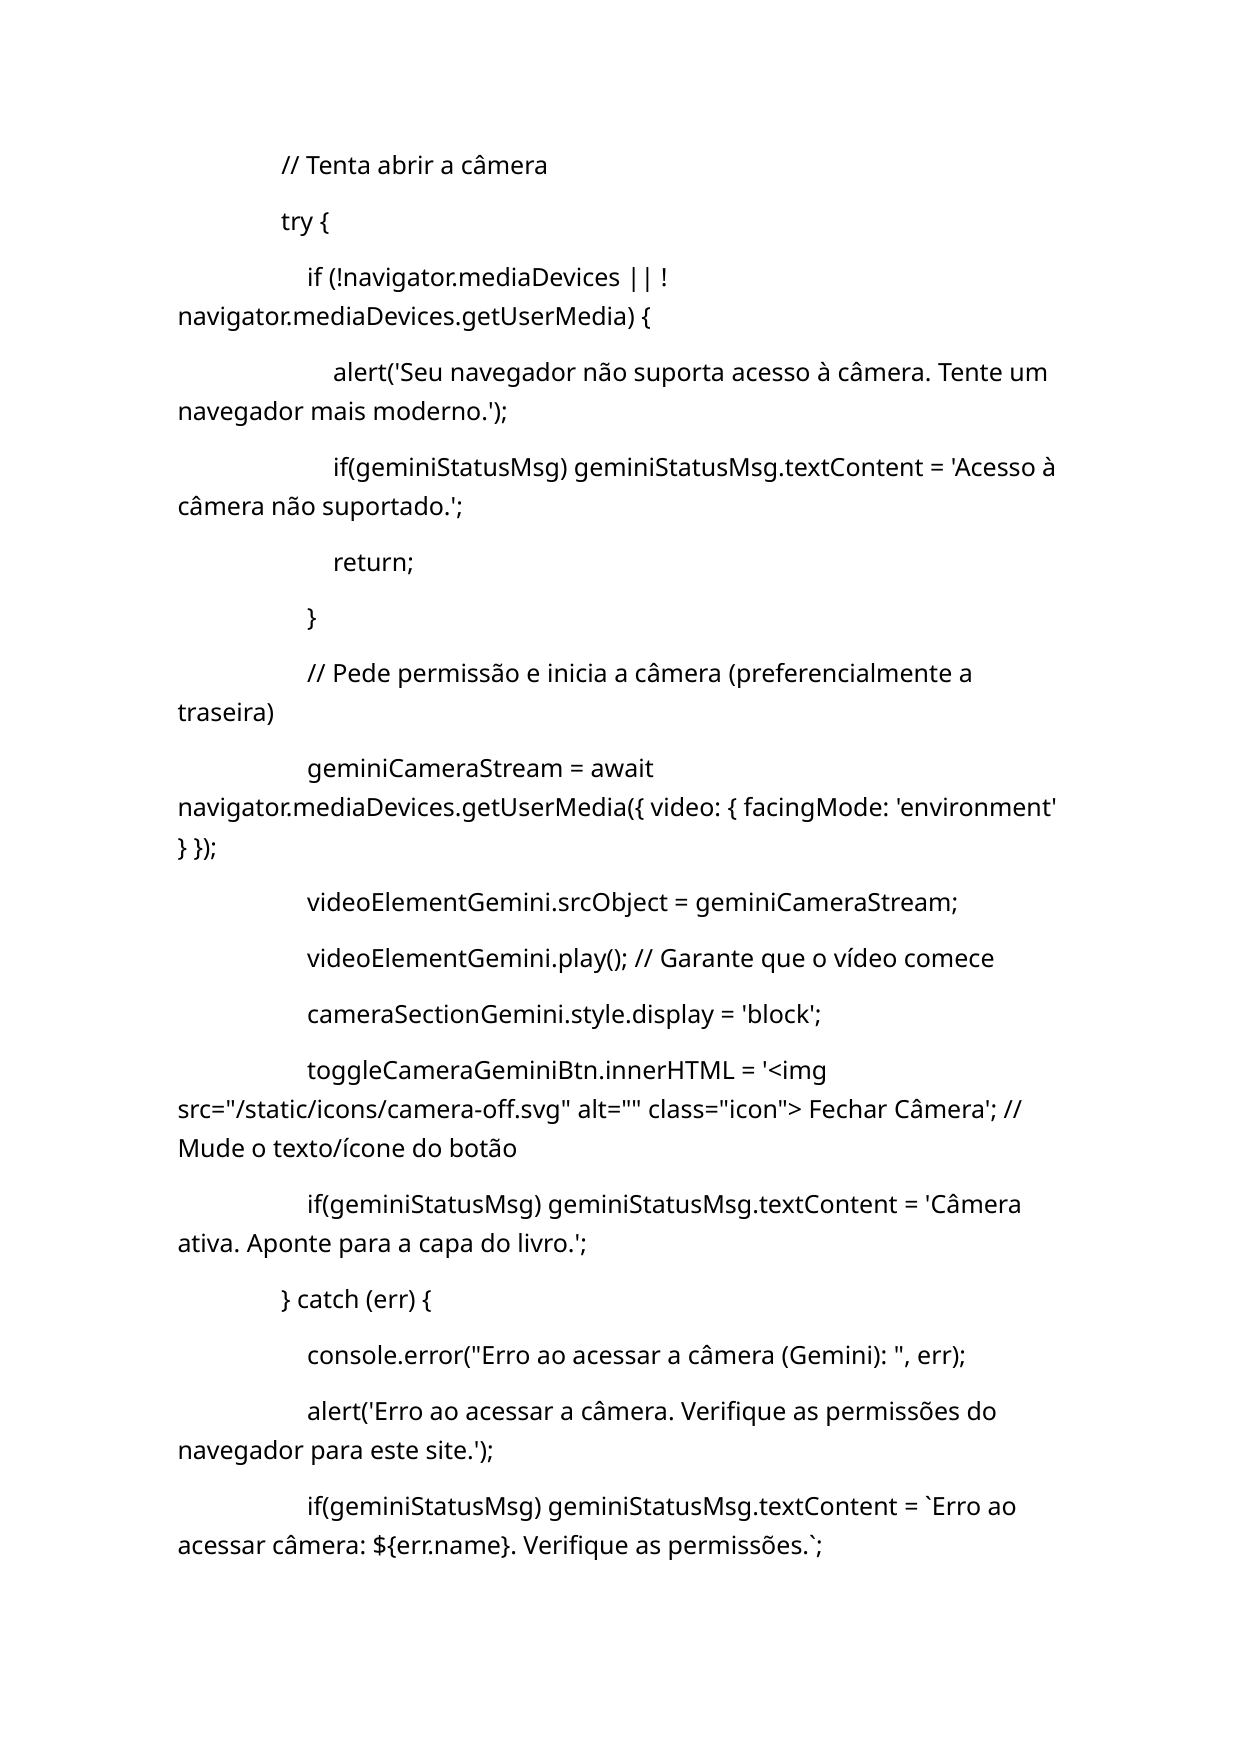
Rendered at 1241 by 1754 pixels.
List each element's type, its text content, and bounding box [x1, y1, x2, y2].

text videoElementGemini.srcObject = geminiCameraStream; [177, 885, 1063, 919]
text // Tenta abrir a câmera [177, 148, 1063, 182]
text alert('Seu navegador não suporta acesso à câmera. Tente um navegador mais moderno.'); [177, 354, 1063, 427]
text if(geminiStatusMsg) geminiStatusMsg.textContent = 'Câmera ativa. Aponte para a capa do livro.'; [177, 1187, 1063, 1260]
text } [177, 600, 1063, 634]
text return; [177, 544, 1063, 578]
text // Pede permissão e inicia a câmera (preferencialmente a traseira) [177, 656, 1063, 729]
text geminiCameraStream = await navigator.mediaDevices.getUserMedia({ video: { facingMode: 'environment' } }); [177, 751, 1063, 863]
text if(geminiStatusMsg) geminiStatusMsg.textContent = 'Acesso à câmera não suportado.'; [177, 449, 1063, 522]
text cameraSectionGemini.style.display = 'block'; [177, 997, 1063, 1031]
text alert('Erro ao acessar a câmera. Verifique as permissões do navegador para este site.'); [177, 1393, 1063, 1467]
text try { [177, 203, 1063, 237]
text toggleCameraGeminiBtn.innerHTML = '<img src="/static/icons/camera-off.svg" alt="" class="icon"> Fechar Câmera'; // Mude o texto/ícone do botão [177, 1053, 1063, 1165]
text if (!navigator.mediaDevices || !navigator.mediaDevices.getUserMedia) { [177, 259, 1063, 332]
text videoElementGemini.play(); // Garante que o vídeo comece [177, 941, 1063, 975]
text if(geminiStatusMsg) geminiStatusMsg.textContent = `Erro ao acessar câmera: ${err.name}. Verifique as permissões.`; [177, 1488, 1063, 1562]
text } catch (err) { [177, 1282, 1063, 1316]
text console.error("Erro ao acessar a câmera (Gemini): ", err); [177, 1338, 1063, 1372]
